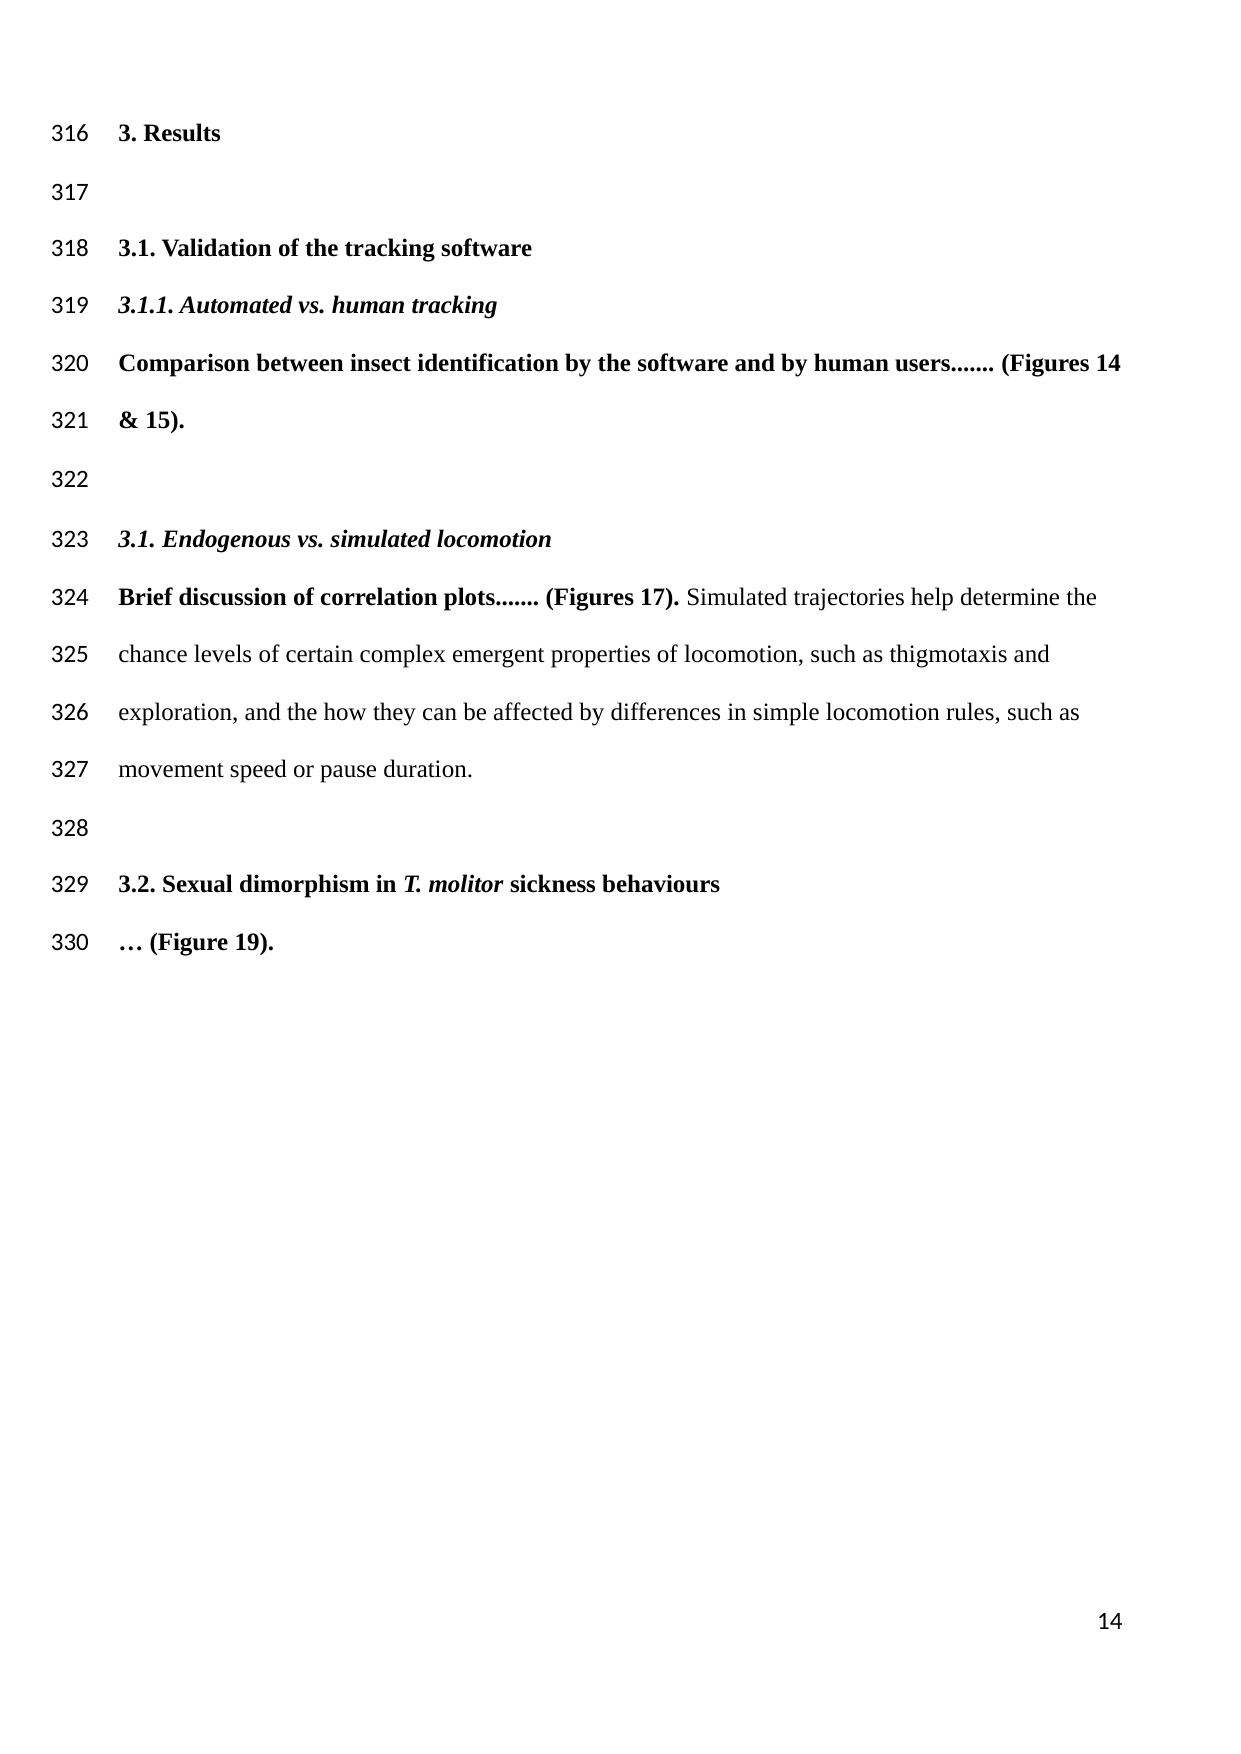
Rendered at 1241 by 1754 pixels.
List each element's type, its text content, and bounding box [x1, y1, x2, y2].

text 3.1. Endogenous vs. simulated locomotion [118, 524, 1122, 553]
subtitle 3. Results [118, 118, 1122, 147]
text Comparison between insect identification by the software and by human users....... (Figures 14 & 15). [118, 348, 1122, 434]
text 3.1. Validation of the tracking software [118, 233, 1122, 262]
text 3.1.1. Automated vs. human tracking [118, 291, 1122, 319]
text … (Figure 19). [118, 927, 1122, 955]
text 3.2. Sexual dimorphism in T. molitor sickness behaviours [118, 869, 1122, 898]
text Brief discussion of correlation plots....... (Figures 17). Simulated trajectories help determine the chance levels of certain complex emergent properties of locomotion, such as thigmotaxis and exploration, and the how they can be affected by differences in simple locomotion rules, such as movement speed or pause duration. [118, 582, 1122, 783]
